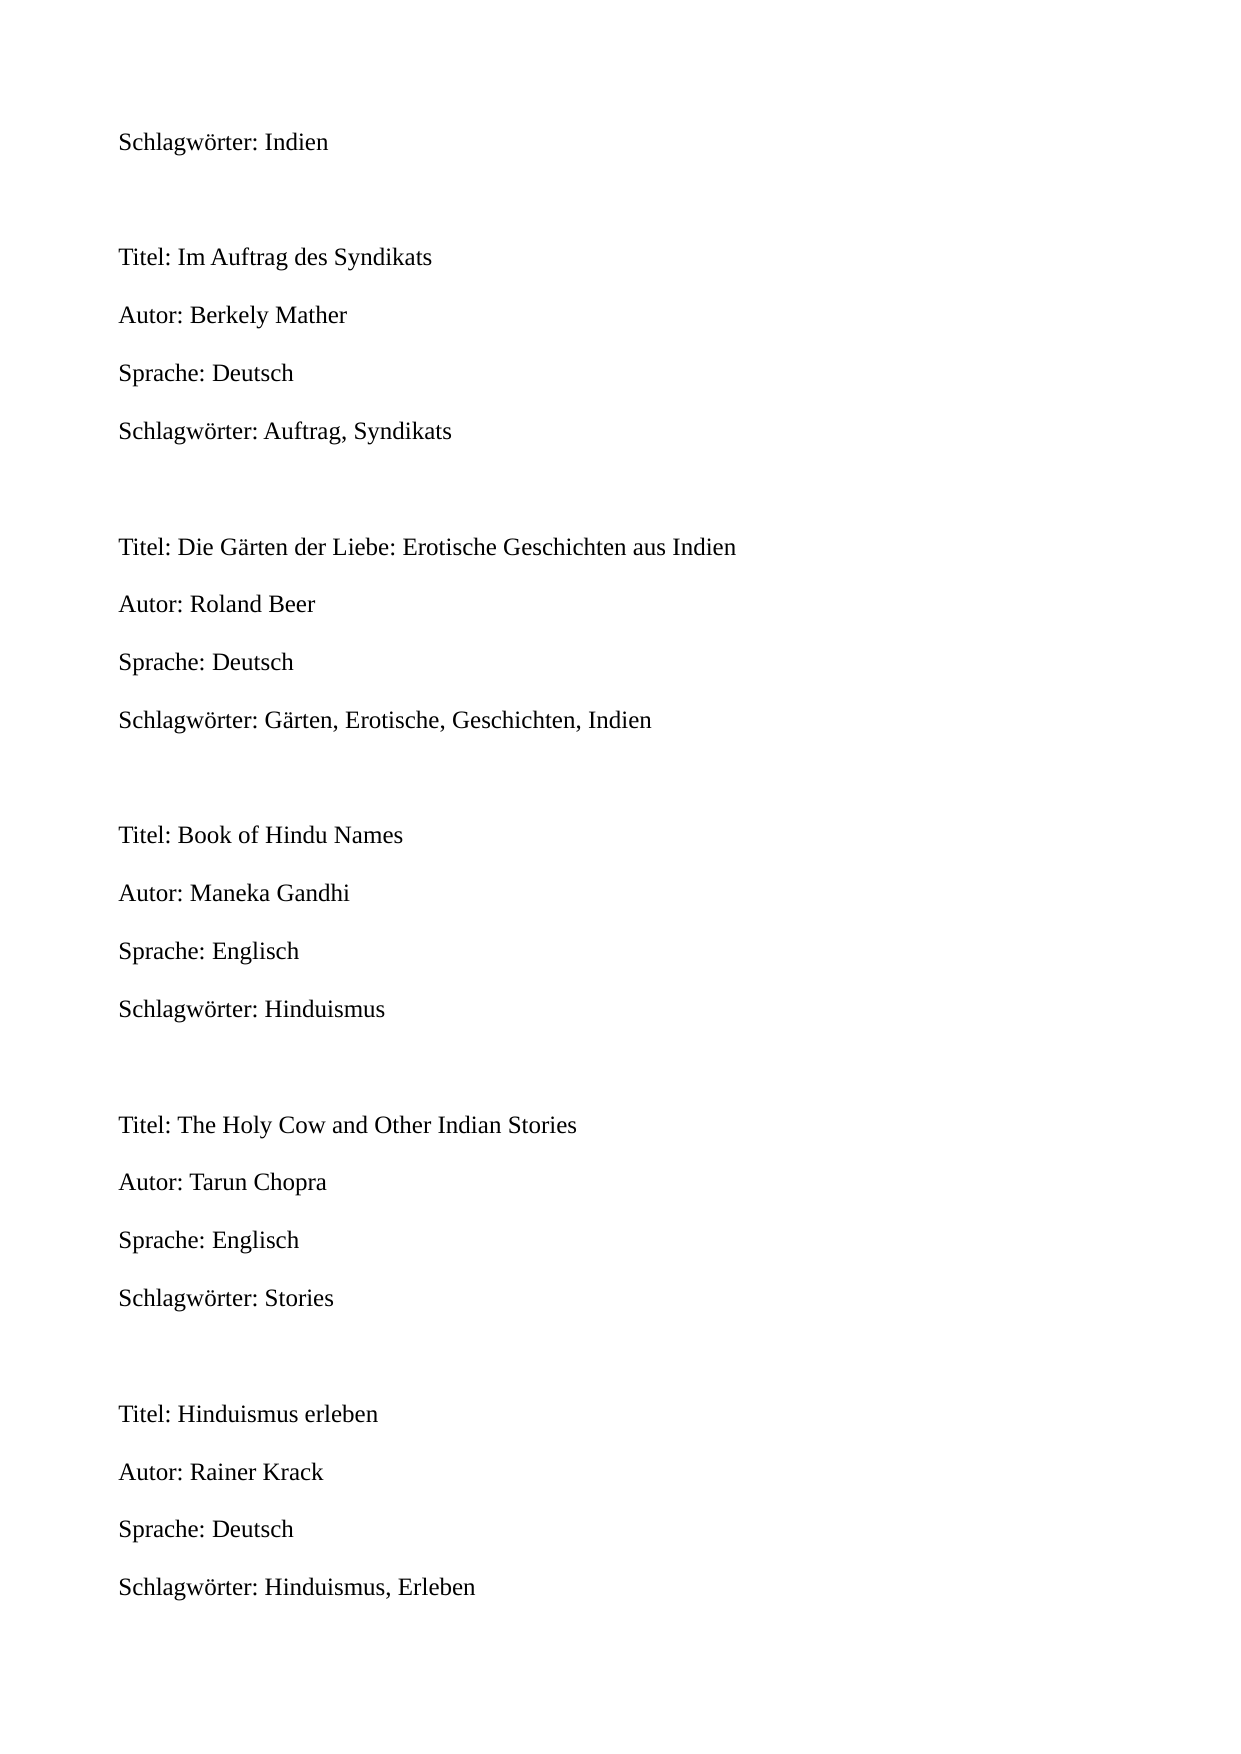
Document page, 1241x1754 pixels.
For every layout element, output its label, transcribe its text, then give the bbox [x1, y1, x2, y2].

text Titel: The Holy Cow and Other Indian Stories [118, 1101, 1122, 1138]
text Autor: Berkely Mather [118, 292, 1122, 329]
text Autor: Rainer Krack [118, 1448, 1122, 1485]
text Schlagwörter: Hinduismus, Erleben [118, 1563, 1122, 1601]
text Sprache: Englisch [118, 927, 1122, 965]
text Sprache: Deutsch [118, 638, 1122, 676]
text Sprache: Deutsch [118, 349, 1122, 387]
text Sprache: Deutsch [118, 1506, 1122, 1543]
text Schlagwörter: Hinduismus [118, 985, 1122, 1023]
text Autor: Roland Beer [118, 581, 1122, 618]
text Titel: Book of Hindu Names [118, 812, 1122, 849]
text Schlagwörter: Gärten, Erotische, Geschichten, Indien [118, 696, 1122, 734]
text Titel: Die Gärten der Liebe: Erotische Geschichten aus Indien [118, 523, 1122, 560]
text Autor: Maneka Gandhi [118, 870, 1122, 907]
text Titel: Hinduismus erleben [118, 1390, 1122, 1427]
text Schlagwörter: Stories [118, 1274, 1122, 1312]
text Sprache: Englisch [118, 1217, 1122, 1254]
text Schlagwörter: Auftrag, Syndikats [118, 407, 1122, 445]
text Schlagwörter: Indien [118, 118, 1122, 156]
text Titel: Im Auftrag des Syndikats [118, 234, 1122, 271]
text Autor: Tarun Chopra [118, 1159, 1122, 1196]
